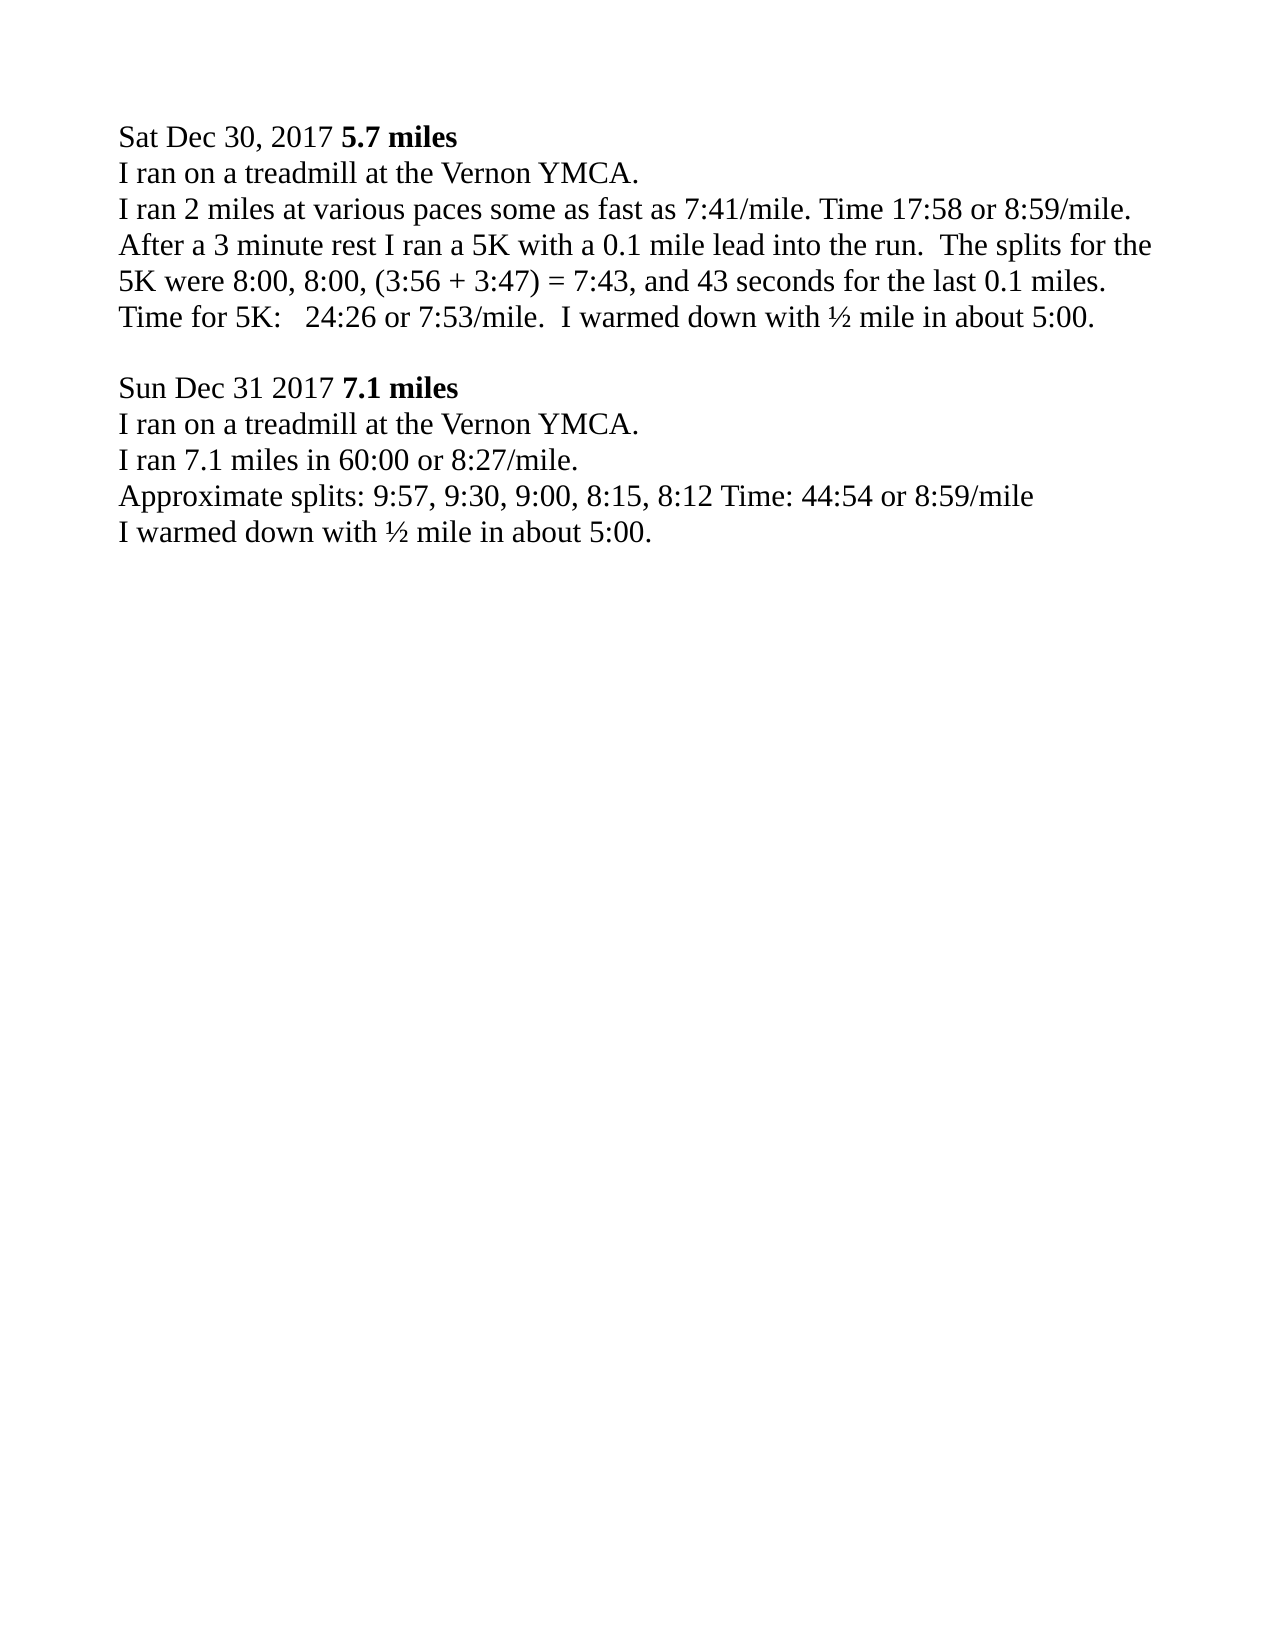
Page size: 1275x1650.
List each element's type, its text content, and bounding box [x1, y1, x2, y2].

text I warmed down with ½ mile in about 5:00. [118, 513, 1161, 549]
text I ran 2 miles at various paces some as fast as 7:41/mile. Time 17:58 or 8:59/mile. [118, 190, 1161, 226]
text After a 3 minute rest I ran a 5K with a 0.1 mile lead into the run. The splits for the 5K were 8:00, 8:00, (3:56 + 3:47) = 7:43, and 43 seconds for the last 0.1 miles. [118, 226, 1161, 298]
text Approximate splits: 9:57, 9:30, 9:00, 8:15, 8:12 Time: 44:54 or 8:59/mile [118, 477, 1161, 513]
text I ran on a treadmill at the Vernon YMCA. [118, 406, 1161, 442]
text I ran 7.1 miles in 60:00 or 8:27/mile. [118, 442, 1161, 477]
text Sat Dec 30, 2017 5.7 miles [118, 118, 1161, 154]
text I ran on a treadmill at the Vernon YMCA. [118, 154, 1161, 190]
text Time for 5K: 24:26 or 7:53/mile. I warmed down with ½ mile in about 5:00. [118, 298, 1161, 334]
text Sun Dec 31 2017 7.1 miles [118, 370, 1161, 406]
